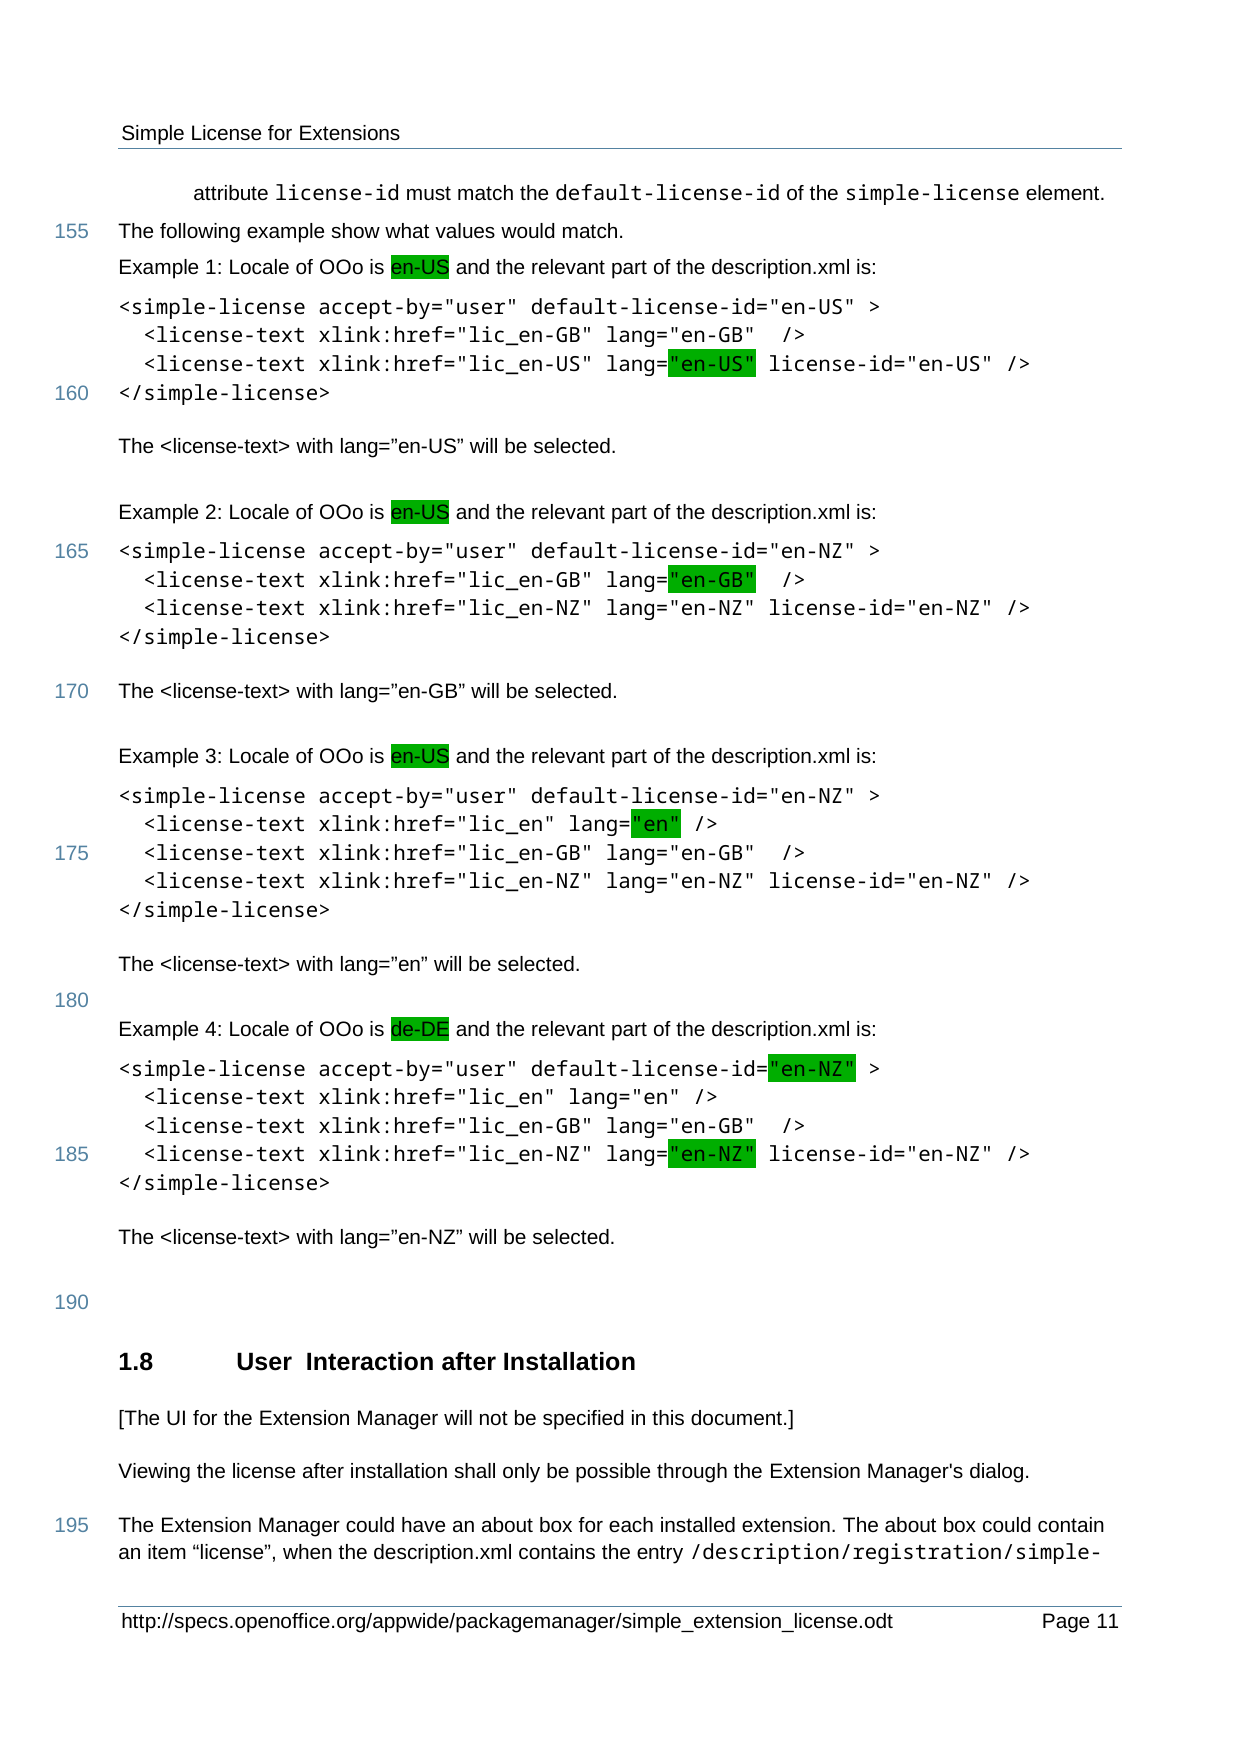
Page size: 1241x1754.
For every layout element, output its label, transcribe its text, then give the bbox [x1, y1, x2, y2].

text Example 1: Locale of OOo is en-US and the relevant part of the description.xml is: [118, 255, 1122, 279]
text Example 3: Locale of OOo is en-US and the relevant part of the description.xml is: [118, 744, 1122, 768]
text <license-text xlink:href="lic_en-NZ" lang="en-NZ" license-id="en-NZ" /> [118, 1139, 1122, 1168]
text The <license-text> with lang=”en-GB” will be selected. [118, 679, 1122, 703]
text The <license-text> with lang=”en” will be selected. [118, 952, 1122, 976]
text <license-text xlink:href="lic_en-GB" lang="en-GB" /> [118, 1111, 1122, 1139]
text <simple-license accept-by="user" default-license-id="en-NZ" > [118, 536, 1122, 565]
text Example 4: Locale of OOo is de-DE and the relevant part of the description.xml is: [118, 1017, 1122, 1041]
text The <license-text> with lang=”en-NZ” will be selected. [118, 1225, 1122, 1249]
text [The UI for the Extension Manager will not be specified in this document.] [118, 1405, 1122, 1429]
text <license-text xlink:href="lic_en-GB" lang="en-GB" /> [118, 565, 1122, 593]
text <license-text xlink:href="lic_en-GB" lang="en-GB" /> [118, 320, 1122, 349]
subtitle User Interaction after Installation [118, 1347, 1122, 1376]
text <license-text xlink:href="lic_en" lang="en" /> [118, 809, 1122, 838]
text </simple-license> [118, 377, 1122, 406]
text </simple-license> [118, 622, 1122, 650]
text <license-text xlink:href="lic_en-NZ" lang="en-NZ" license-id="en-NZ" /> [118, 866, 1122, 895]
text The following example show what values would match. [118, 219, 1122, 243]
text <simple-license accept-by="user" default-license-id="en-US" > [118, 292, 1122, 320]
text <simple-license accept-by="user" default-license-id="en-NZ" > [118, 1053, 1122, 1082]
text <license-text xlink:href="lic_en-GB" lang="en-GB" /> [118, 838, 1122, 866]
text <license-text xlink:href="lic_en-US" lang="en-US" license-id="en-US" /> [118, 349, 1122, 377]
text <license-text xlink:href="lic_en" lang="en" /> [118, 1082, 1122, 1111]
text <simple-license accept-by="user" default-license-id="en-NZ" > [118, 781, 1122, 809]
text The Extension Manager could have an about box for each installed extension. The about box could contain an item “license”, when the description.xml contains the entry /description/registration/simple- [118, 1512, 1122, 1565]
list attribute license-id must match the default-license-id of the simple-license element. [156, 178, 1122, 206]
text </simple-license> [118, 1168, 1122, 1196]
text </simple-license> [118, 895, 1122, 923]
text Viewing the license after installation shall only be possible through the Extension Manager's dialog. [118, 1459, 1122, 1483]
text Example 2: Locale of OOo is en-US and the relevant part of the description.xml is: [118, 499, 1122, 524]
text <license-text xlink:href="lic_en-NZ" lang="en-NZ" license-id="en-NZ" /> [118, 593, 1122, 622]
text The <license-text> with lang=”en-US” will be selected. [118, 434, 1122, 458]
